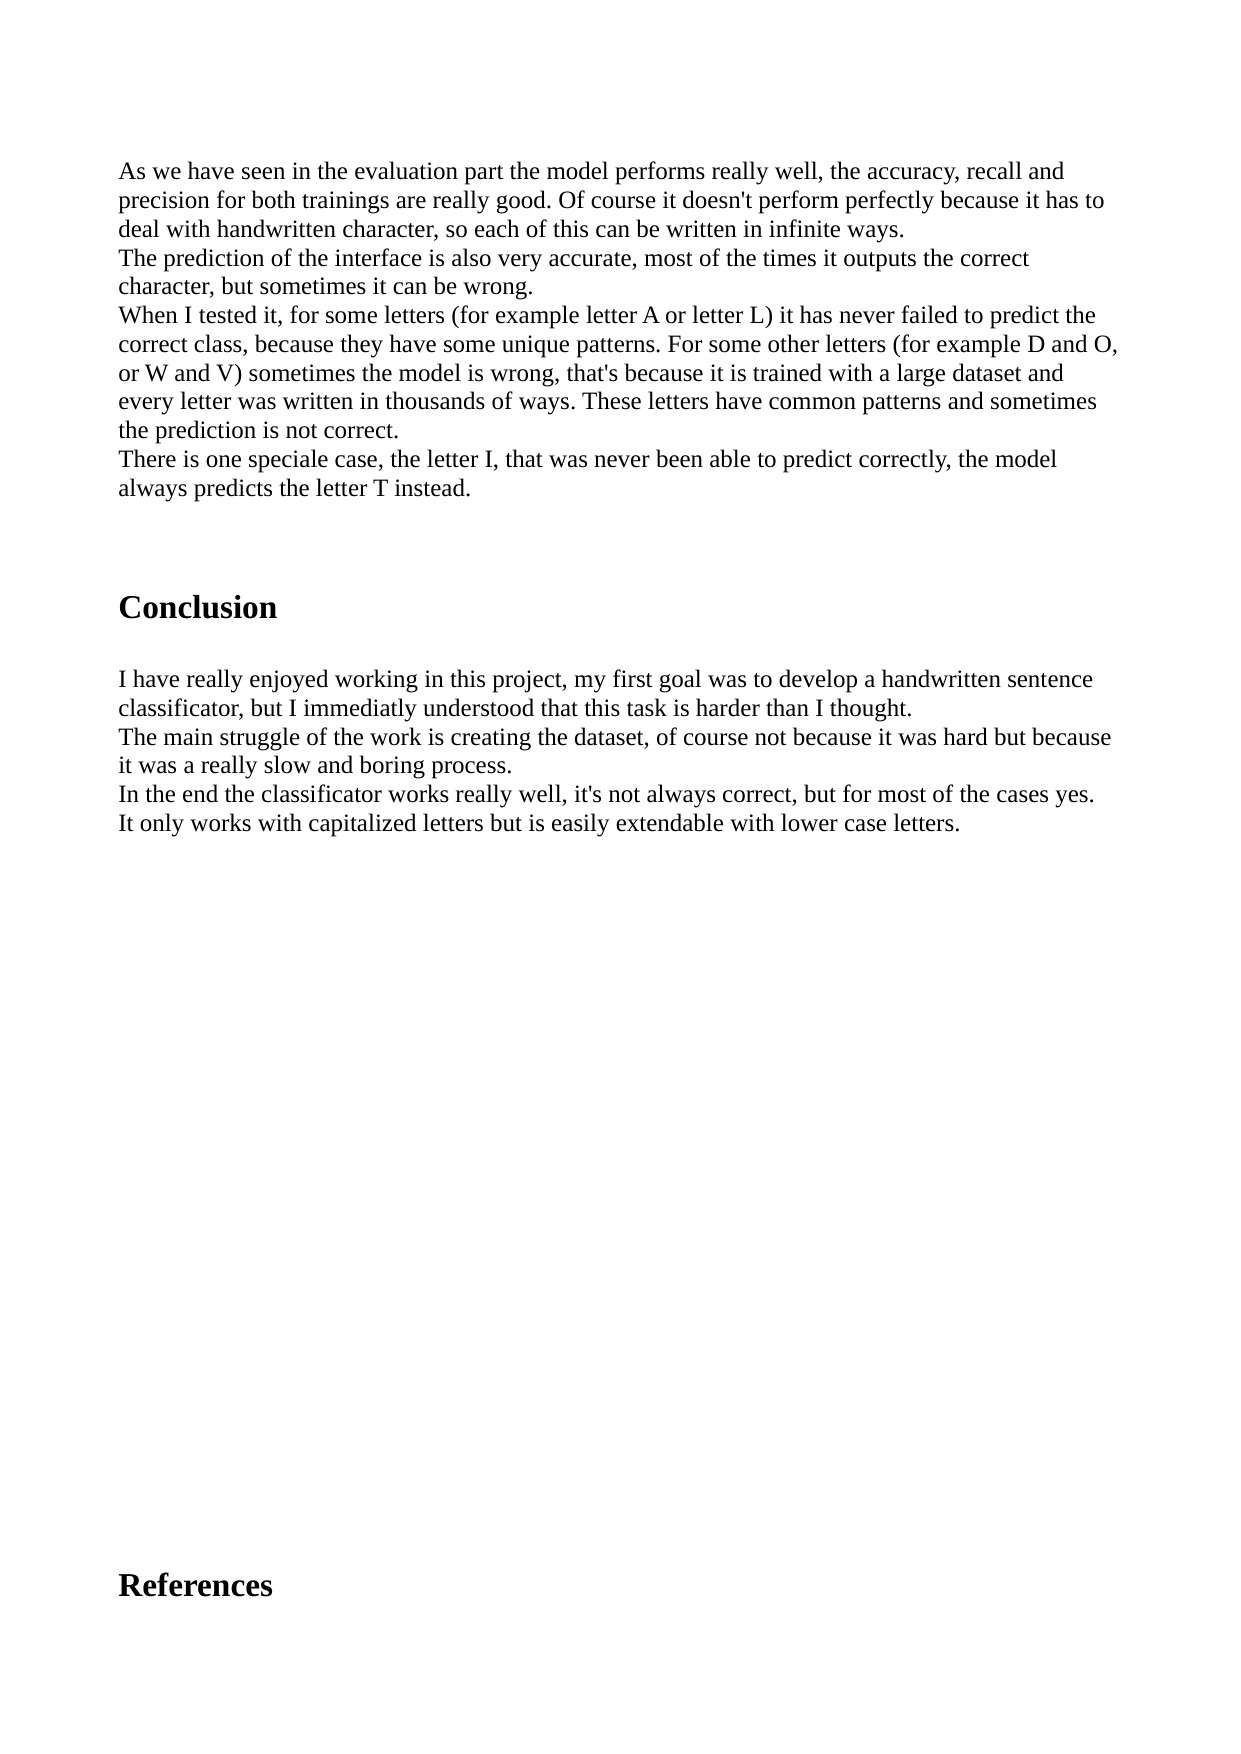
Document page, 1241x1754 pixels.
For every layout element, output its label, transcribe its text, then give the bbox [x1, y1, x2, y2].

text Conclusion [118, 588, 1122, 626]
text I have really enjoyed working in this project, my first goal was to develop a handwritten sentence classificator, but I immediatly understood that this task is harder than I thought. [118, 664, 1122, 722]
text As we have seen in the evaluation part the model performs really well, the accuracy, recall and precision for both trainings are really good. Of course it doesn't perform perfectly because it has to deal with handwritten character, so each of this can be written in infinite ways. [118, 156, 1122, 243]
text References [118, 1565, 1122, 1603]
text In the end the classificator works really well, it's not always correct, but for most of the cases yes. [118, 779, 1122, 808]
text The main struggle of the work is creating the dataset, of course not because it was hard but because it was a really slow and boring process. [118, 722, 1122, 779]
text It only works with capitalized letters but is easily extendable with lower case letters. [118, 808, 1122, 837]
text When I tested it, for some letters (for example letter A or letter L) it has never failed to predict the correct class, because they have some unique patterns. For some other letters (for example D and O, or W and V) sometimes the model is wrong, that's because it is trained with a large dataset and every letter was written in thousands of ways. These letters have common patterns and sometimes the prediction is not correct. [118, 300, 1122, 444]
text The prediction of the interface is also very accurate, most of the times it outputs the correct character, but sometimes it can be wrong. [118, 243, 1122, 300]
text There is one speciale case, the letter I, that was never been able to predict correctly, the model always predicts the letter T instead. [118, 444, 1122, 501]
